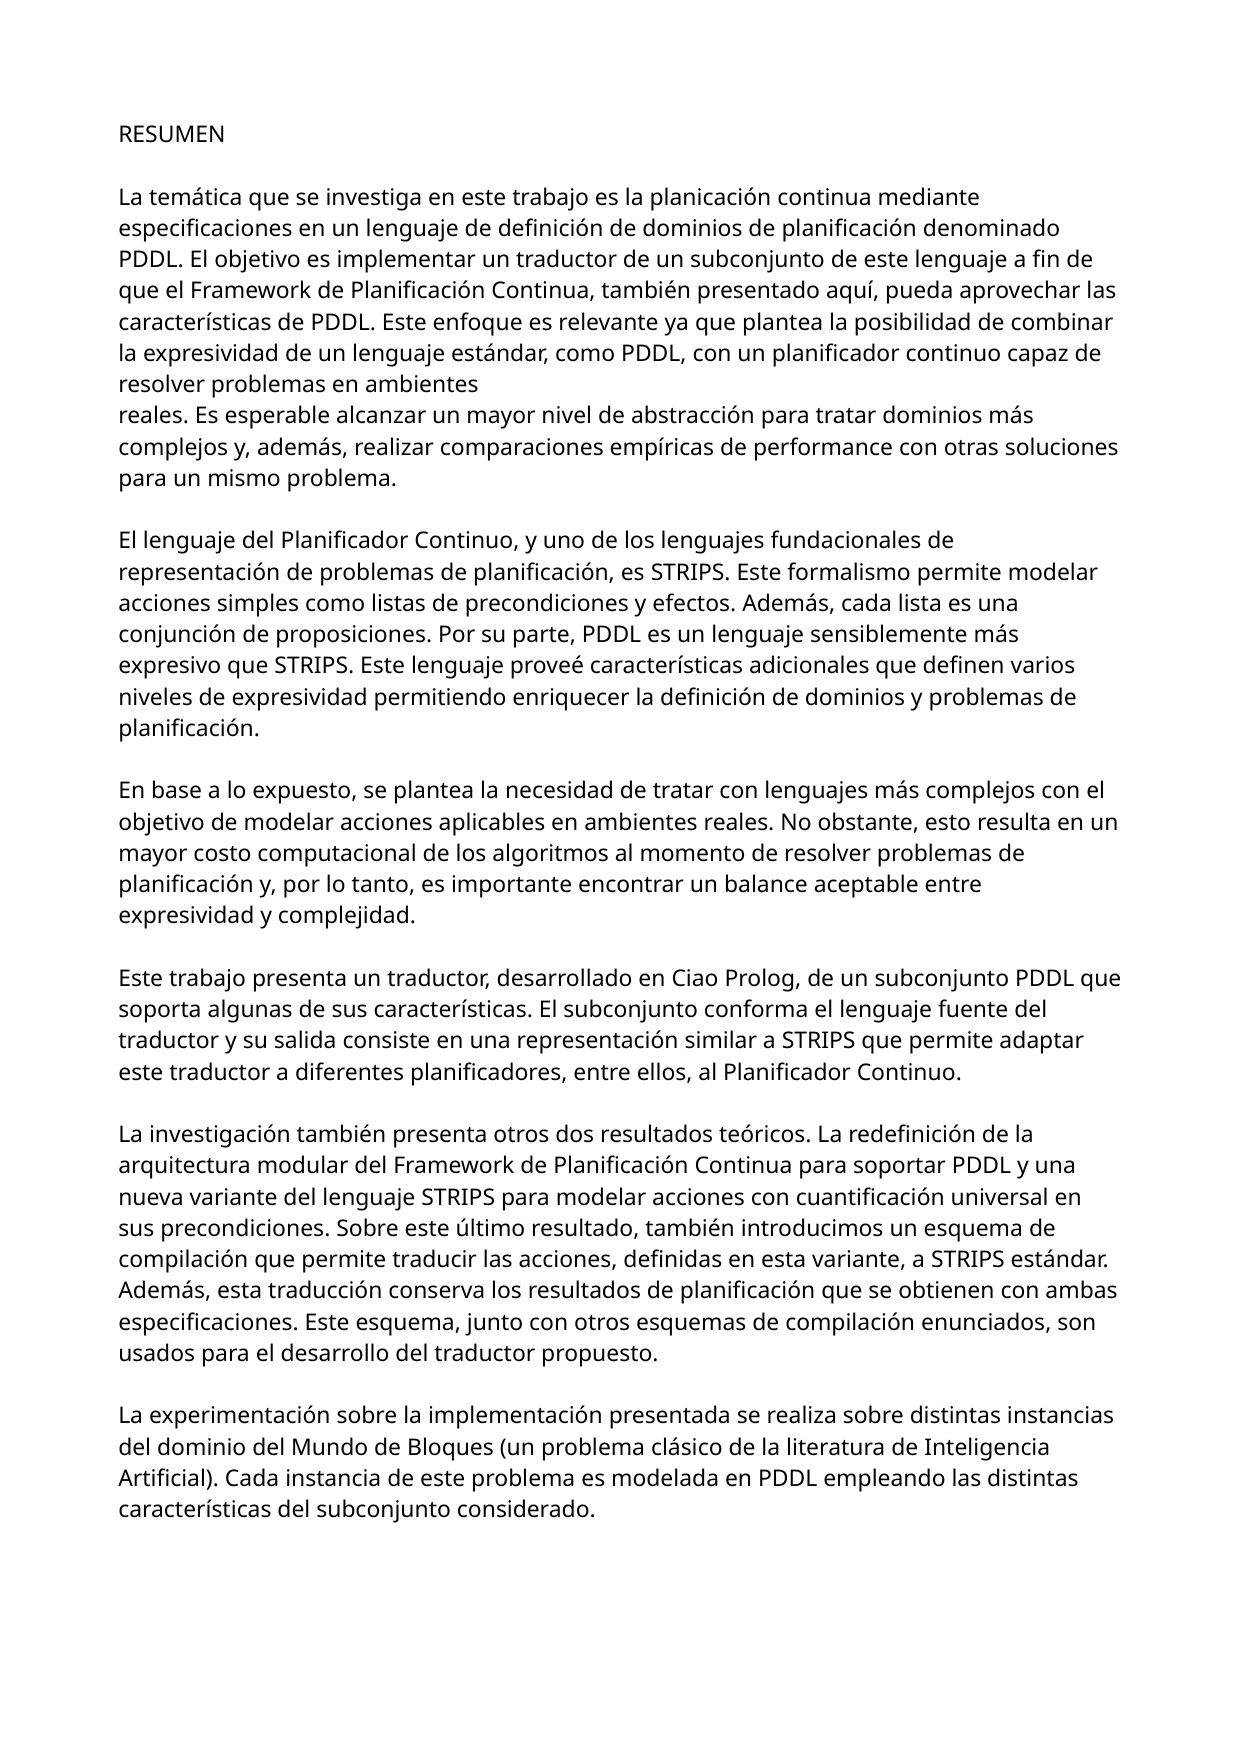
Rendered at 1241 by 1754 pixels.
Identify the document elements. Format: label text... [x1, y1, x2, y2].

text El lenguaje del Planificador Continuo, y uno de los lenguajes fundacionales de representación de problemas de planificación, es STRIPS. Este formalismo permite modelar acciones simples como listas de precondiciones y efectos. Además, cada lista es una conjunción de proposiciones. Por su parte, PDDL es un lenguaje sensiblemente más expresivo que STRIPS. Este lenguaje proveé características adicionales que definen varios niveles de expresividad permitiendo enriquecer la definición de dominios y problemas de planificación. [118, 524, 1122, 743]
text En base a lo expuesto, se plantea la necesidad de tratar con lenguajes más complejos con el objetivo de modelar acciones aplicables en ambientes reales. No obstante, esto resulta en un mayor costo computacional de los algoritmos al momento de resolver problemas de planificación y, por lo tanto, es importante encontrar un balance aceptable entre expresividad y complejidad. [118, 774, 1122, 931]
text Este trabajo presenta un traductor, desarrollado en Ciao Prolog, de un subconjunto PDDL que soporta algunas de sus características. El subconjunto conforma el lenguaje fuente del traductor y su salida consiste en una representación similar a STRIPS que permite adaptar este traductor a diferentes planificadores, entre ellos, al Planificador Continuo. [118, 962, 1122, 1087]
text La experimentación sobre la implementación presentada se realiza sobre distintas instancias del dominio del Mundo de Bloques (un problema clásico de la literatura de Inteligencia Artificial). Cada instancia de este problema es modelada en PDDL empleando las distintas características del subconjunto considerado. [118, 1399, 1122, 1524]
text La investigación también presenta otros dos resultados teóricos. La redefinición de la arquitectura modular del Framework de Planificación Continua para soportar PDDL y una nueva variante del lenguaje STRIPS para modelar acciones con cuantificación universal en sus precondiciones. Sobre este último resultado, también introducimos un esquema de compilación que permite traducir las acciones, definidas en esta variante, a STRIPS estándar. Además, esta traducción conserva los resultados de planificación que se obtienen con ambas especificaciones. Este esquema, junto con otros esquemas de compilación enunciados, son usados para el desarrollo del traductor propuesto. [118, 1118, 1122, 1368]
text reales. Es esperable alcanzar un mayor nivel de abstracción para tratar dominios más complejos y, además, realizar comparaciones empíricas de performance con otras soluciones para un mismo problema. [118, 399, 1122, 493]
text RESUMEN [118, 118, 1122, 149]
text La temática que se investiga en este trabajo es la planicación continua mediante especificaciones en un lenguaje de definición de dominios de planificación denominado PDDL. El objetivo es implementar un traductor de un subconjunto de este lenguaje a fin de que el Framework de Planificación Continua, también presentado aquí, pueda aprovechar las características de PDDL. Este enfoque es relevante ya que plantea la posibilidad de combinar la expresividad de un lenguaje estándar, como PDDL, con un planificador continuo capaz de resolver problemas en ambientes [118, 181, 1122, 399]
